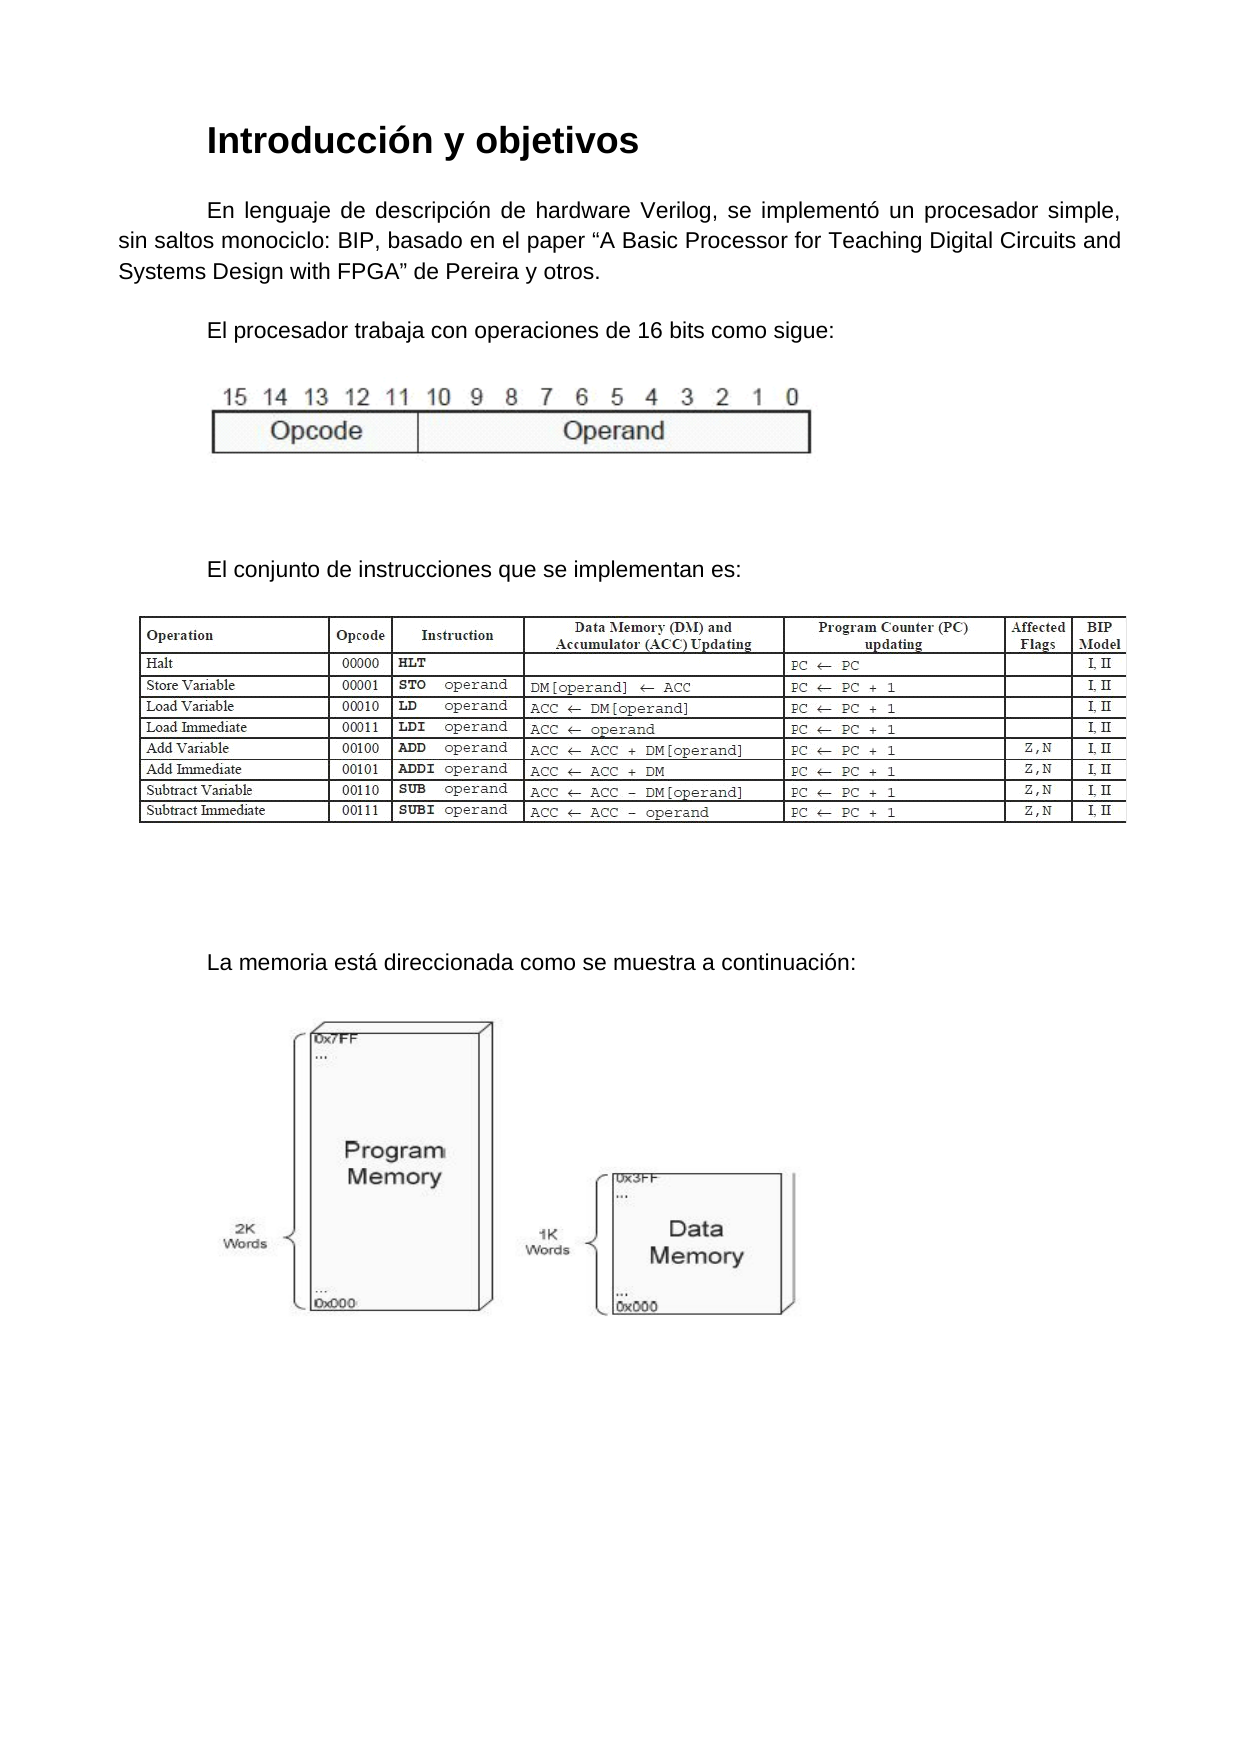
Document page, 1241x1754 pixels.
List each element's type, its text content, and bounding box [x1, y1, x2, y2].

text La memoria está direccionada como se muestra a continuación: [118, 948, 1122, 975]
text En lenguaje de descripción de hardware Verilog, se implementó un procesador simple, sin saltos monociclo: BIP, basado en el paper “A Basic Processor for Teaching Digital Circuits and Systems Design with FPGA” de Pereira y otros. [118, 197, 1122, 284]
text Introducción y objetivos [118, 118, 1122, 161]
text El conjunto de instrucciones que se implementan es: [118, 556, 1122, 582]
text El procesador trabaja con operaciones de 16 bits como sigue: [118, 317, 1122, 344]
